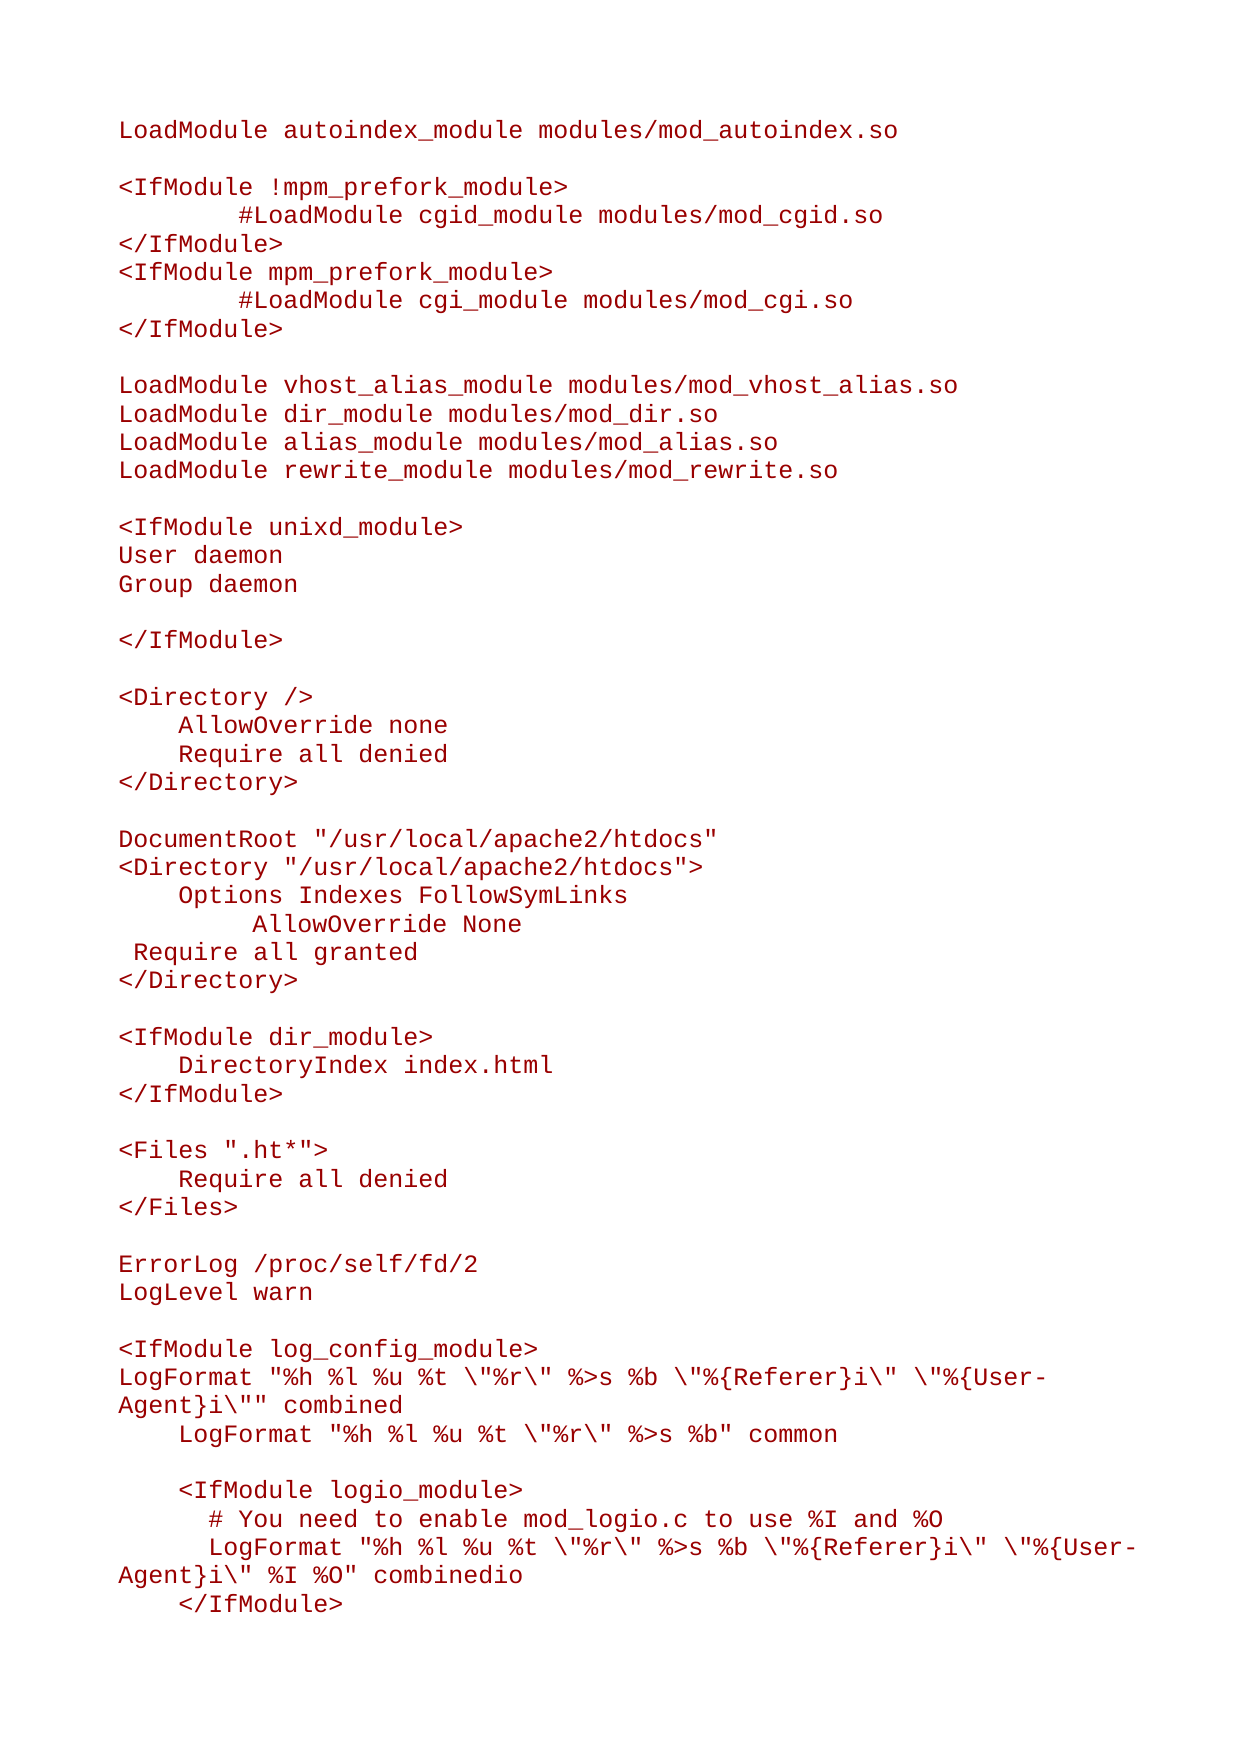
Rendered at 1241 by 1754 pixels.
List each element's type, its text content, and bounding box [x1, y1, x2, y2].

text LogFormat "%h %l %u %t \"%r\" %>s %b" common [118, 1421, 1169, 1450]
text Require all denied [118, 741, 1169, 770]
text <IfModule logio_module> [118, 1478, 1169, 1506]
text <Directory "/usr/local/apache2/htdocs"> [118, 855, 1169, 883]
text </IfModule> [118, 1081, 1169, 1110]
text Group daemon [118, 571, 1169, 600]
text <Directory /> [118, 685, 1169, 713]
text </IfModule> [118, 628, 1169, 656]
text LogLevel warn [118, 1280, 1169, 1308]
text Require all denied [118, 1166, 1169, 1195]
text Options Indexes FollowSymLinks [118, 883, 1169, 911]
text <IfModule log_config_module> [118, 1336, 1169, 1365]
text </IfModule> [118, 316, 1169, 345]
text AllowOverride none [118, 713, 1169, 741]
text LoadModule alias_module modules/mod_alias.so [118, 430, 1169, 458]
text LoadModule autoindex_module modules/mod_autoindex.so [118, 118, 1169, 146]
text <Files ".ht*"> [118, 1138, 1169, 1166]
text </Files> [118, 1195, 1169, 1223]
text # You need to enable mod_logio.c to use %I and %O [118, 1506, 1169, 1535]
text LoadModule rewrite_module modules/mod_rewrite.so [118, 458, 1169, 486]
text DocumentRoot "/usr/local/apache2/htdocs" [118, 826, 1169, 855]
text <IfModule unixd_module> [118, 515, 1169, 543]
text #LoadModule cgi_module modules/mod_cgi.so [118, 288, 1169, 316]
text </Directory> [118, 968, 1169, 996]
text <IfModule !mpm_prefork_module> [118, 175, 1169, 203]
text LogFormat "%h %l %u %t \"%r\" %>s %b \"%{Referer}i\" \"%{User-Agent}i\" %I %O" combinedio [118, 1535, 1169, 1591]
text <IfModule dir_module> [118, 1025, 1169, 1053]
text </Directory> [118, 770, 1169, 798]
text User daemon [118, 543, 1169, 571]
text <IfModule mpm_prefork_module> [118, 260, 1169, 288]
text ErrorLog /proc/self/fd/2 [118, 1251, 1169, 1280]
text </IfModule> [118, 1591, 1169, 1620]
text #LoadModule cgid_module modules/mod_cgid.so [118, 203, 1169, 231]
text LoadModule vhost_alias_module modules/mod_vhost_alias.so [118, 373, 1169, 401]
text LoadModule dir_module modules/mod_dir.so [118, 401, 1169, 430]
text </IfModule> [118, 231, 1169, 260]
text AllowOverride None [118, 911, 1169, 940]
text DirectoryIndex index.html [118, 1053, 1169, 1081]
text LogFormat "%h %l %u %t \"%r\" %>s %b \"%{Referer}i\" \"%{User-Agent}i\"" combined [118, 1365, 1169, 1421]
text Require all granted [118, 940, 1169, 968]
